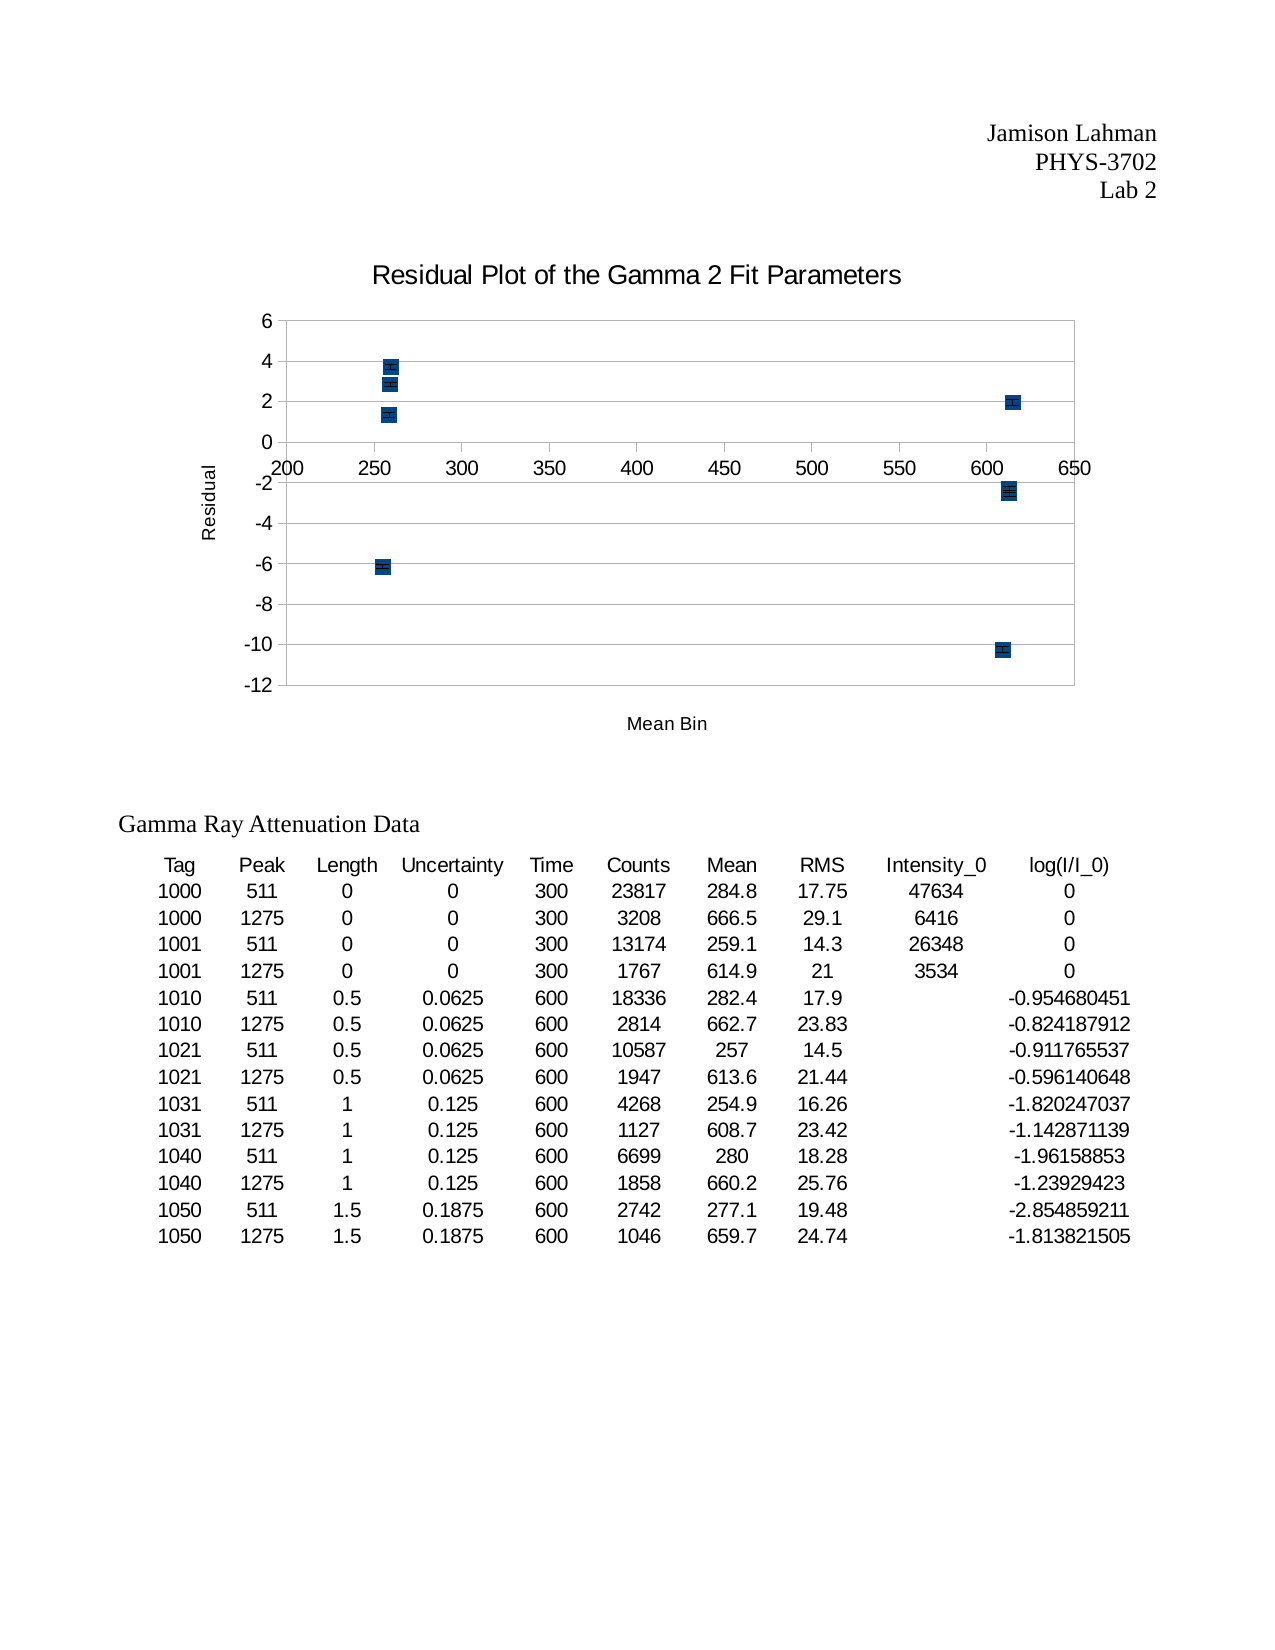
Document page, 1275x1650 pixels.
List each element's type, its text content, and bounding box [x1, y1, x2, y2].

text Gamma Ray Attenuation Data [118, 809, 1157, 838]
